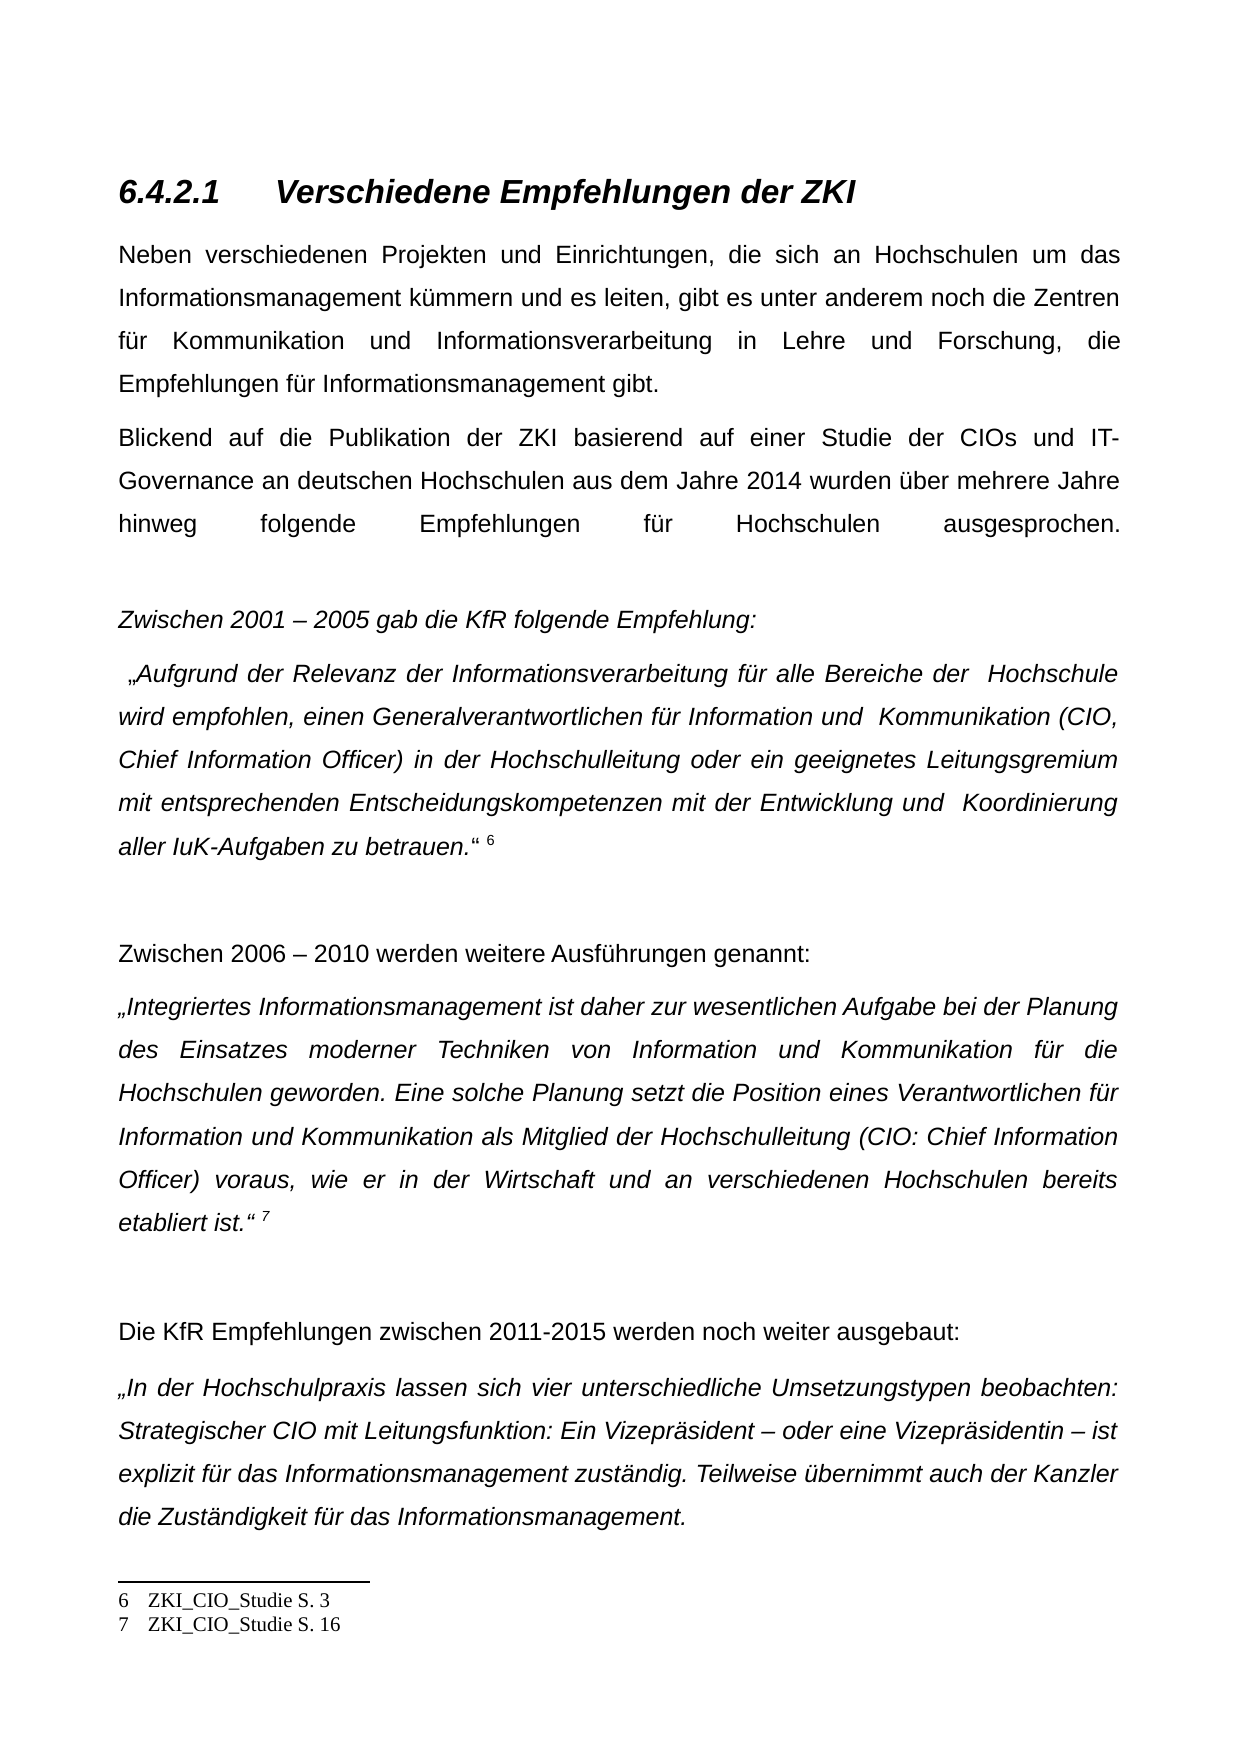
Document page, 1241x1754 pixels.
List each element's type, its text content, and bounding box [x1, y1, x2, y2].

text Neben verschiedenen Projekten und Einrichtungen, die sich an Hochschulen um das Informationsmanagement kümmern und es leiten, gibt es unter anderem noch die Zentren für Kommunikation und Informationsverarbeitung in Lehre und Forschung, die Empfehlungen für Informationsmanagement gibt. [118, 240, 1122, 398]
text Zwischen 2001 – 2005 gab die KfR folgende Empfehlung: [118, 606, 1122, 634]
text Blickend auf die Publikation der ZKI basierend auf einer Studie der CIOs und IT-Governance an deutschen Hochschulen aus dem Jahre 2014 wurden über mehrere Jahre hinweg folgende Empfehlungen für Hochschulen ausgesprochen. [118, 423, 1122, 581]
text 6.4.2.1 Verschiedene Empfehlungen der ZKI [118, 172, 1122, 210]
text ZKI_CIO_Studie S. 16 [118, 1612, 1122, 1636]
text „Aufgrund der Relevanz der Informationsverarbeitung für alle Bereiche der Hochschule wird empfohlen, einen Generalverantwortlichen für Information und Kommunikation (CIO, Chief Information Officer) in der Hochschulleitung oder ein geeignetes Leitungsgremium mit entsprechenden Entscheidungskompetenzen mit der Entwicklung und Koordinierung aller IuK-Aufgaben zu betrauen.“ [118, 659, 1122, 860]
text „Integriertes Informationsmanagement ist daher zur wesentlichen Aufgabe bei der Planung des Einsatzes moderner Techniken von Information und Kommunikation für die Hochschulen geworden. Eine solche Planung setzt die Position eines Verantwortlichen für Information und Kommunikation als Mitglied der Hochschulleitung (CIO: Chief Information Officer) voraus, wie er in der Wirtschaft und an verschiedenen Hochschulen bereits etabliert ist.“ [118, 992, 1122, 1237]
text Die KfR Empfehlungen zwischen 2011-2015 werden noch weiter ausgebaut: [118, 1317, 1122, 1346]
text Zwischen 2006 – 2010 werden weitere Ausführungen genannt: [118, 939, 1122, 967]
text ZKI_CIO_Studie S. 3 [118, 1588, 1122, 1612]
text „In der Hochschulpraxis lassen sich vier unterschiedliche Umsetzungstypen beobachten: Strategischer CIO mit Leitungsfunktion: Ein Vizepräsident – oder eine Vizepräsidentin – ist explizit für das Informationsmanagement zuständig. Teilweise übernimmt auch der Kanzler die Zuständigkeit für das Informationsmanagement. [118, 1373, 1122, 1531]
